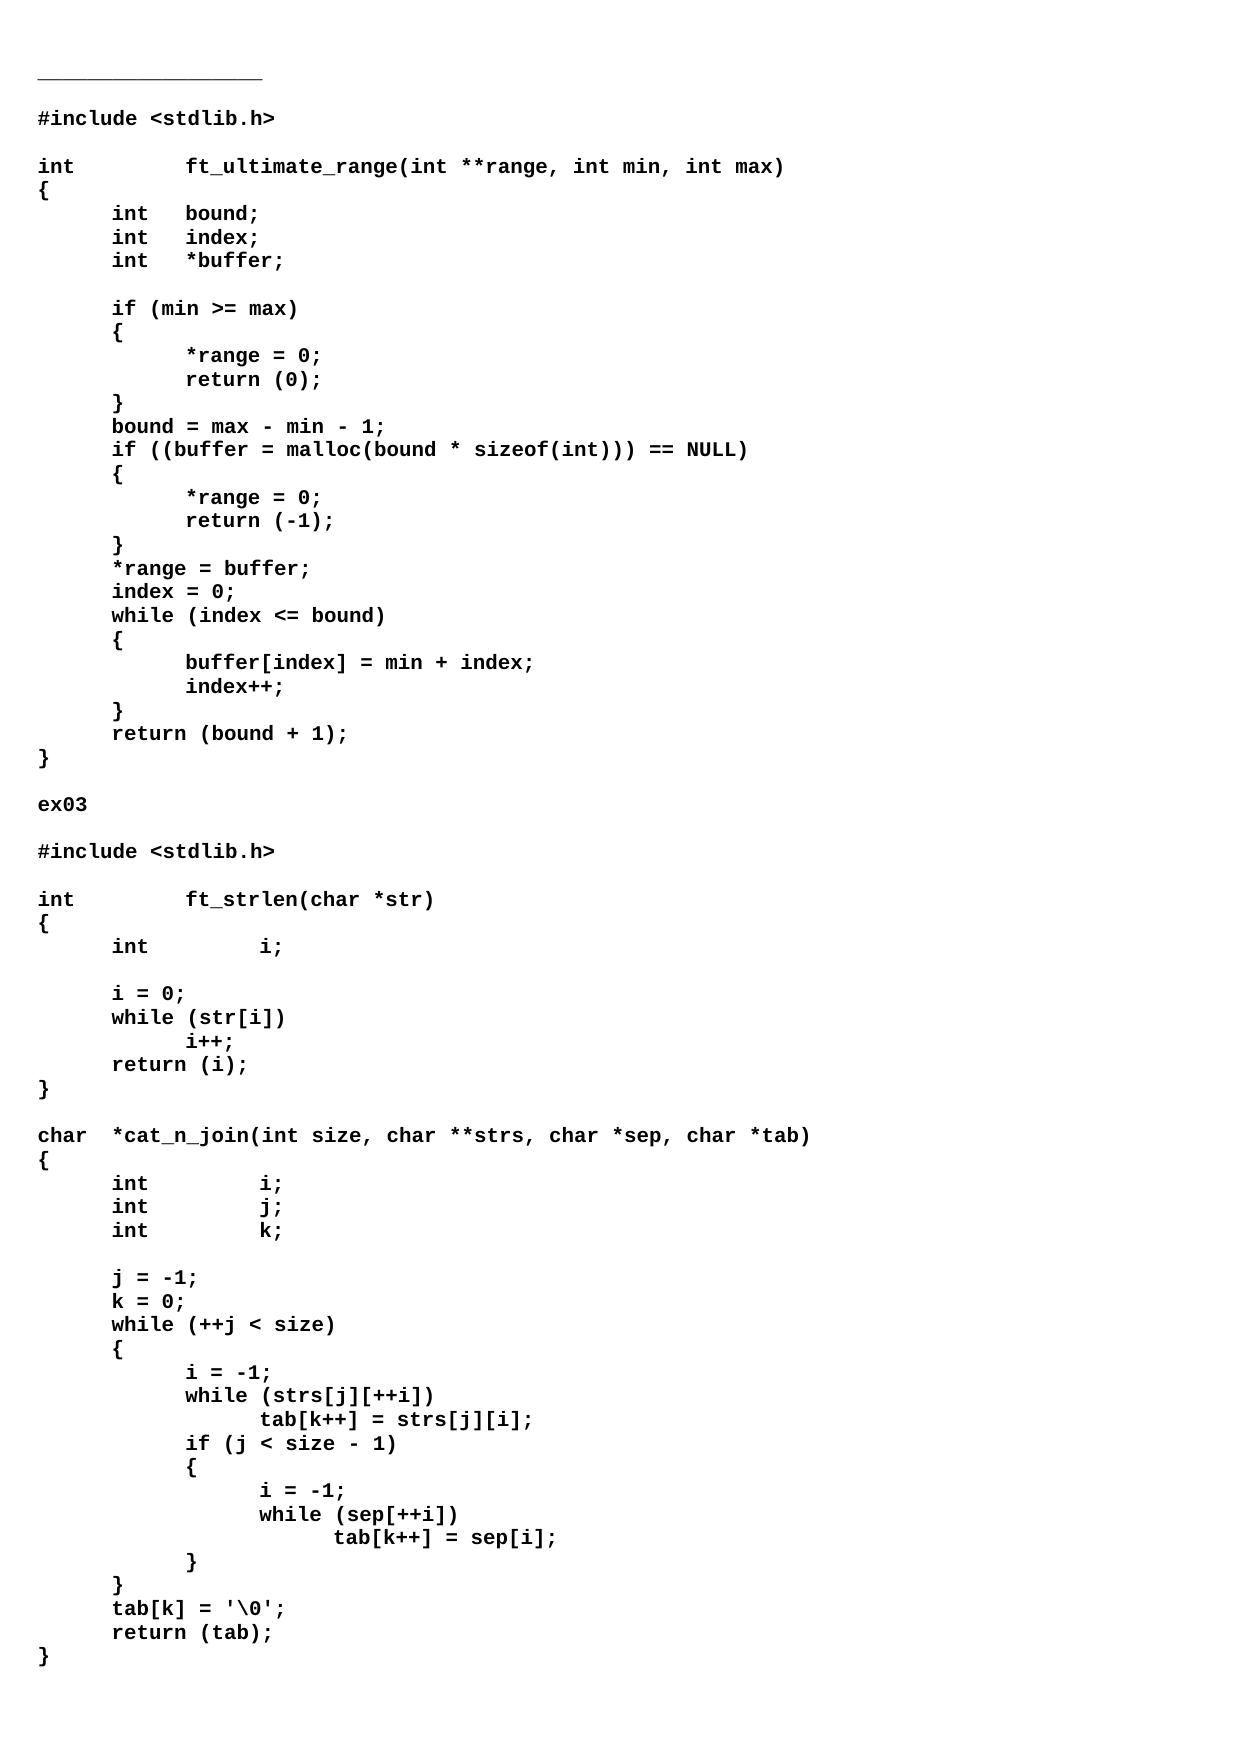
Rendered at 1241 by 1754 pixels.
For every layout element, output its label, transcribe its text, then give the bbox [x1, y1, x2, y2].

text tab[k++] = strs[j][i]; [37, 1409, 1122, 1433]
text *range = 0; [37, 345, 1122, 368]
text int i; [37, 936, 1122, 960]
text { [37, 629, 1122, 652]
text } [37, 534, 1122, 558]
text } [37, 1078, 1122, 1102]
text *range = buffer; [37, 558, 1122, 581]
text if (j < size - 1) [37, 1433, 1122, 1456]
text i++; [37, 1031, 1122, 1054]
text i = -1; [37, 1480, 1122, 1503]
text __________________ [37, 61, 1122, 85]
text { [37, 1149, 1122, 1172]
text { [37, 1456, 1122, 1480]
text { [37, 1338, 1122, 1362]
text char *cat_n_join(int size, char **strs, char *sep, char *tab) [37, 1125, 1122, 1149]
text return (0); [37, 368, 1122, 392]
text { [37, 912, 1122, 936]
text int ft_ultimate_range(int **range, int min, int max) [37, 156, 1122, 179]
text { [37, 463, 1122, 487]
text j = -1; [37, 1267, 1122, 1291]
text return (tab); [37, 1622, 1122, 1645]
text while (str[i]) [37, 1007, 1122, 1031]
text while (++j < size) [37, 1314, 1122, 1338]
text #include <stdlib.h> [37, 841, 1122, 865]
text } [37, 392, 1122, 416]
text ex03 [37, 794, 1122, 818]
text int ft_strlen(char *str) [37, 889, 1122, 912]
text i = 0; [37, 983, 1122, 1007]
text i = -1; [37, 1362, 1122, 1385]
text } [37, 699, 1122, 723]
text if ((buffer = malloc(bound * sizeof(int))) == NULL) [37, 439, 1122, 463]
text int k; [37, 1220, 1122, 1243]
text #include <stdlib.h> [37, 108, 1122, 132]
text return (-1); [37, 510, 1122, 534]
text int *buffer; [37, 250, 1122, 274]
text } [37, 1574, 1122, 1598]
text } [37, 1645, 1122, 1669]
text { [37, 179, 1122, 203]
text index = 0; [37, 581, 1122, 605]
text bound = max - min - 1; [37, 416, 1122, 439]
text { [37, 321, 1122, 345]
text *range = 0; [37, 487, 1122, 510]
text index++; [37, 676, 1122, 699]
text k = 0; [37, 1291, 1122, 1314]
text while (strs[j][++i]) [37, 1385, 1122, 1409]
text while (sep[++i]) [37, 1503, 1122, 1527]
text int index; [37, 227, 1122, 250]
text int bound; [37, 203, 1122, 227]
text int j; [37, 1196, 1122, 1220]
text return (i); [37, 1054, 1122, 1078]
text while (index <= bound) [37, 605, 1122, 629]
text tab[k++] = sep[i]; [37, 1527, 1122, 1551]
text } [37, 1551, 1122, 1574]
text } [37, 747, 1122, 771]
text if (min >= max) [37, 298, 1122, 321]
text int i; [37, 1172, 1122, 1196]
text tab[k] = '\0'; [37, 1598, 1122, 1622]
text buffer[index] = min + index; [37, 652, 1122, 676]
text return (bound + 1); [37, 723, 1122, 747]
